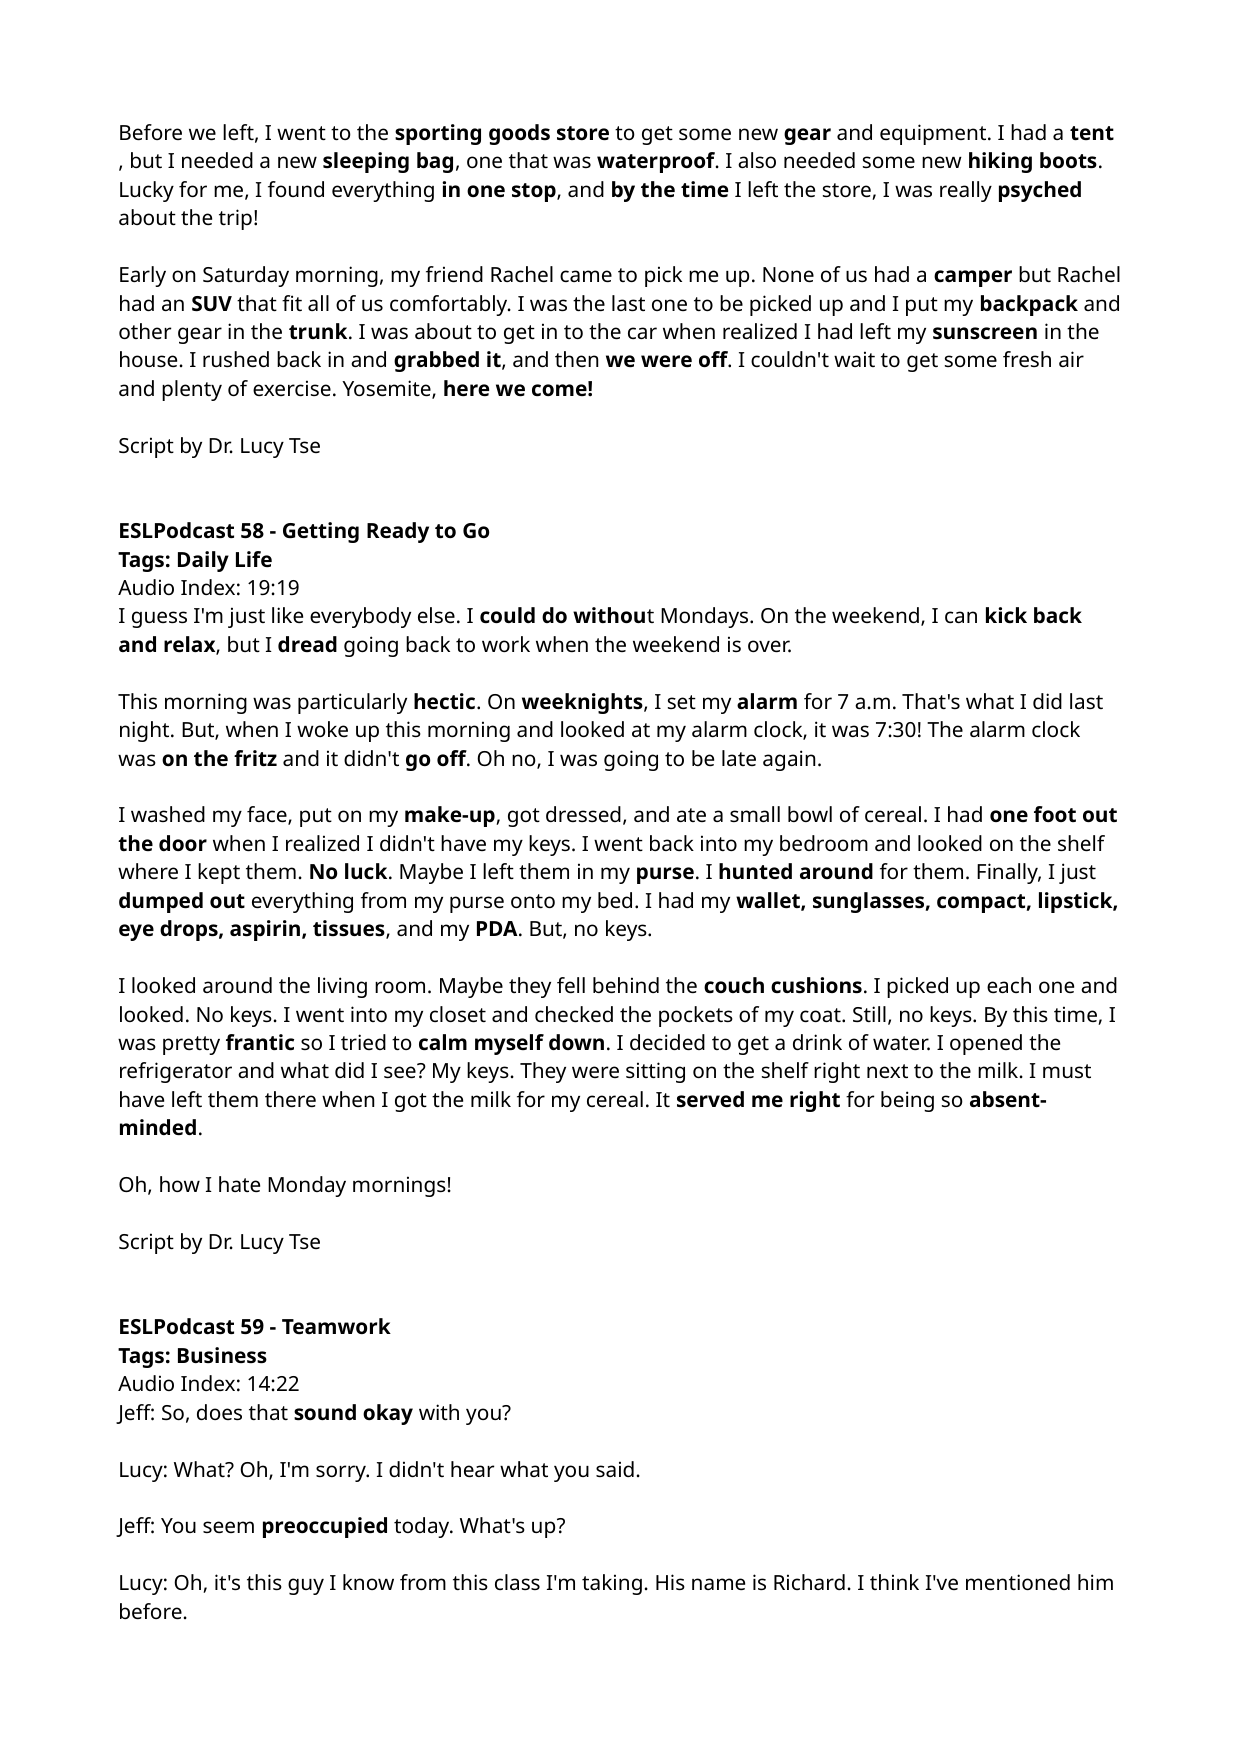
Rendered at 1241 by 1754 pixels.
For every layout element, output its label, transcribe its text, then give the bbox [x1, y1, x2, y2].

table_header Audio Index: 14:22 [118, 1369, 1122, 1398]
table_header Before we left, I went to the sporting goods store to get some new gear and equipment. I had a tent , but I needed a new sleeping bag, one that was waterproof. I also needed some new hiking boots. Lucky for me, I found everything in one stop, and by the time I left the store, I was really psyched about the trip! Early on Saturday morning, my friend Rachel came to pick me up. None of us had a camper but Rachel had an SUV that fit all of us comfortably. I was the last one to be picked up and I put my backpack and other gear in the trunk. I was about to get in to the car when realized I had left my sunscreen in the house. I rushed back in and grabbed it, and then we were off. I couldn't wait to get some fresh air and plenty of exercise. Yosemite, here we come! Script by Dr. Lucy Tse [118, 118, 1122, 459]
table_header Jeff: So, does that sound okay with you? Lucy: What? Oh, I'm sorry. I didn't hear what you said. Jeff: You seem preoccupied today. What's up? Lucy: Oh, it's this guy I know from this class I'm taking. His name is Richard. I think I've mentioned him before. [118, 1398, 1122, 1625]
text ESLPodcast 58 - Getting Ready to Go Tags: Daily Life [118, 516, 1122, 573]
text ESLPodcast 59 - Teamwork Tags: Business [118, 1312, 1122, 1369]
table_header I guess I'm just like everybody else. I could do without Mondays. On the weekend, I can kick back and relax, but I dread going back to work when the weekend is over. This morning was particularly hectic. On weeknights, I set my alarm for 7 a.m. That's what I did last night. But, when I woke up this morning and looked at my alarm clock, it was 7:30! The alarm clock was on the fritz and it didn't go off. Oh no, I was going to be late again. I washed my face, put on my make-up, got dressed, and ate a small bowl of cereal. I had one foot out the door when I realized I didn't have my keys. I went back into my bedroom and looked on the shelf where I kept them. No luck. Maybe I left them in my purse. I hunted around for them. Finally, I just dumped out everything from my purse onto my bed. I had my wallet, sunglasses, compact, lipstick, eye drops, aspirin, tissues, and my PDA. But, no keys. I looked around the living room. Maybe they fell behind the couch cushions. I picked up each one and looked. No keys. I went into my closet and checked the pockets of my coat. Still, no keys. By this time, I was pretty frantic so I tried to calm myself down. I decided to get a drink of water. I opened the refrigerator and what did I see? My keys. They were sitting on the shelf right next to the milk. I must have left them there when I got the milk for my cereal. It served me right for being so absent- minded. Oh, how I hate Monday mornings! Script by Dr. Lucy Tse [118, 602, 1122, 1256]
table_header Audio Index: 19:19 [118, 573, 1122, 602]
